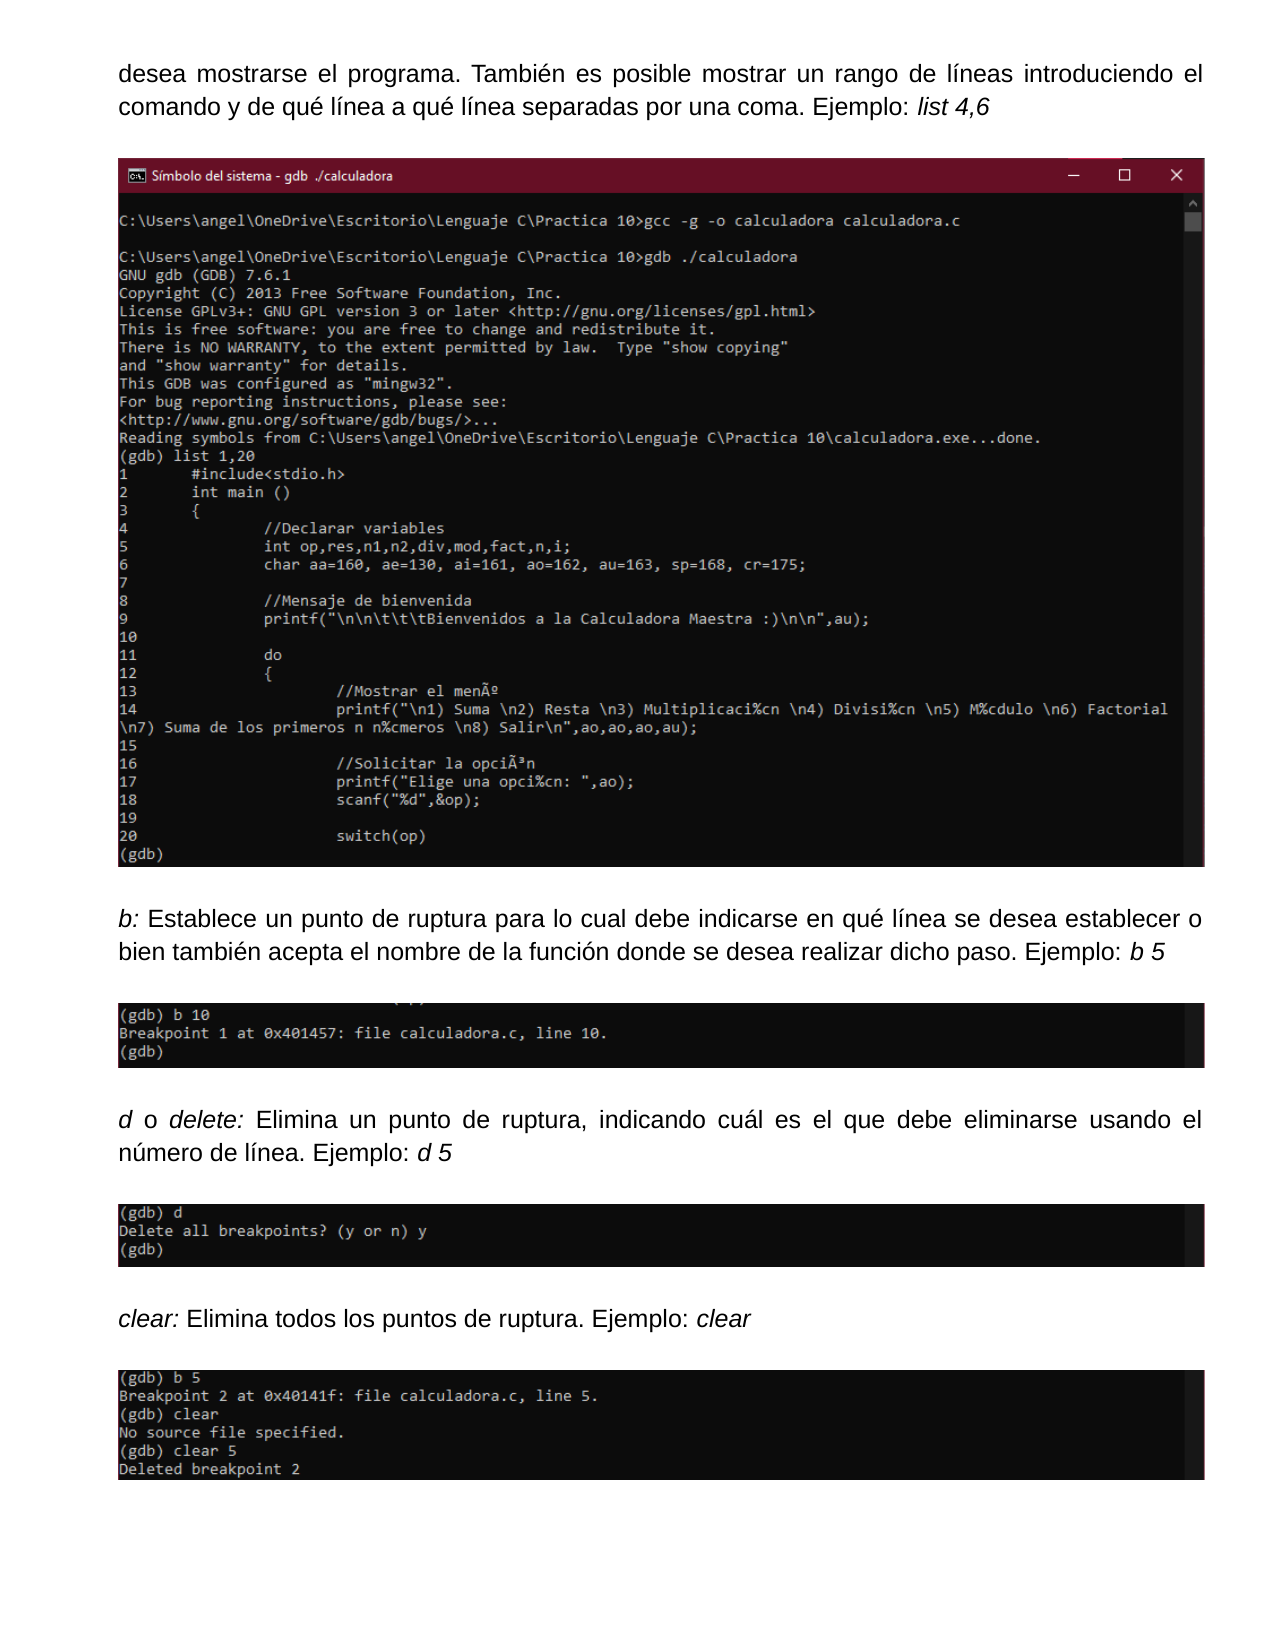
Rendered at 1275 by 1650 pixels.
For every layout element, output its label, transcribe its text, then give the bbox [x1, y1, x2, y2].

text clear: Elimina todos los puntos de ruptura. Ejemplo: clear [118, 1304, 1205, 1333]
text d o delete: Elimina un punto de ruptura, indicando cuál es el que debe eliminarse usando el número de línea. Ejemplo: d 5 [118, 1105, 1205, 1167]
text b: Establece un punto de ruptura para lo cual debe indicarse en qué línea se desea establecer o bien también acepta el nombre de la función donde se desea realizar dicho paso. Ejemplo: b 5 [118, 904, 1205, 966]
text desea mostrarse el programa. También es posible mostrar un rango de líneas introduciendo el comando y de qué línea a qué línea separadas por una coma. Ejemplo: list 4,6 [118, 59, 1205, 121]
